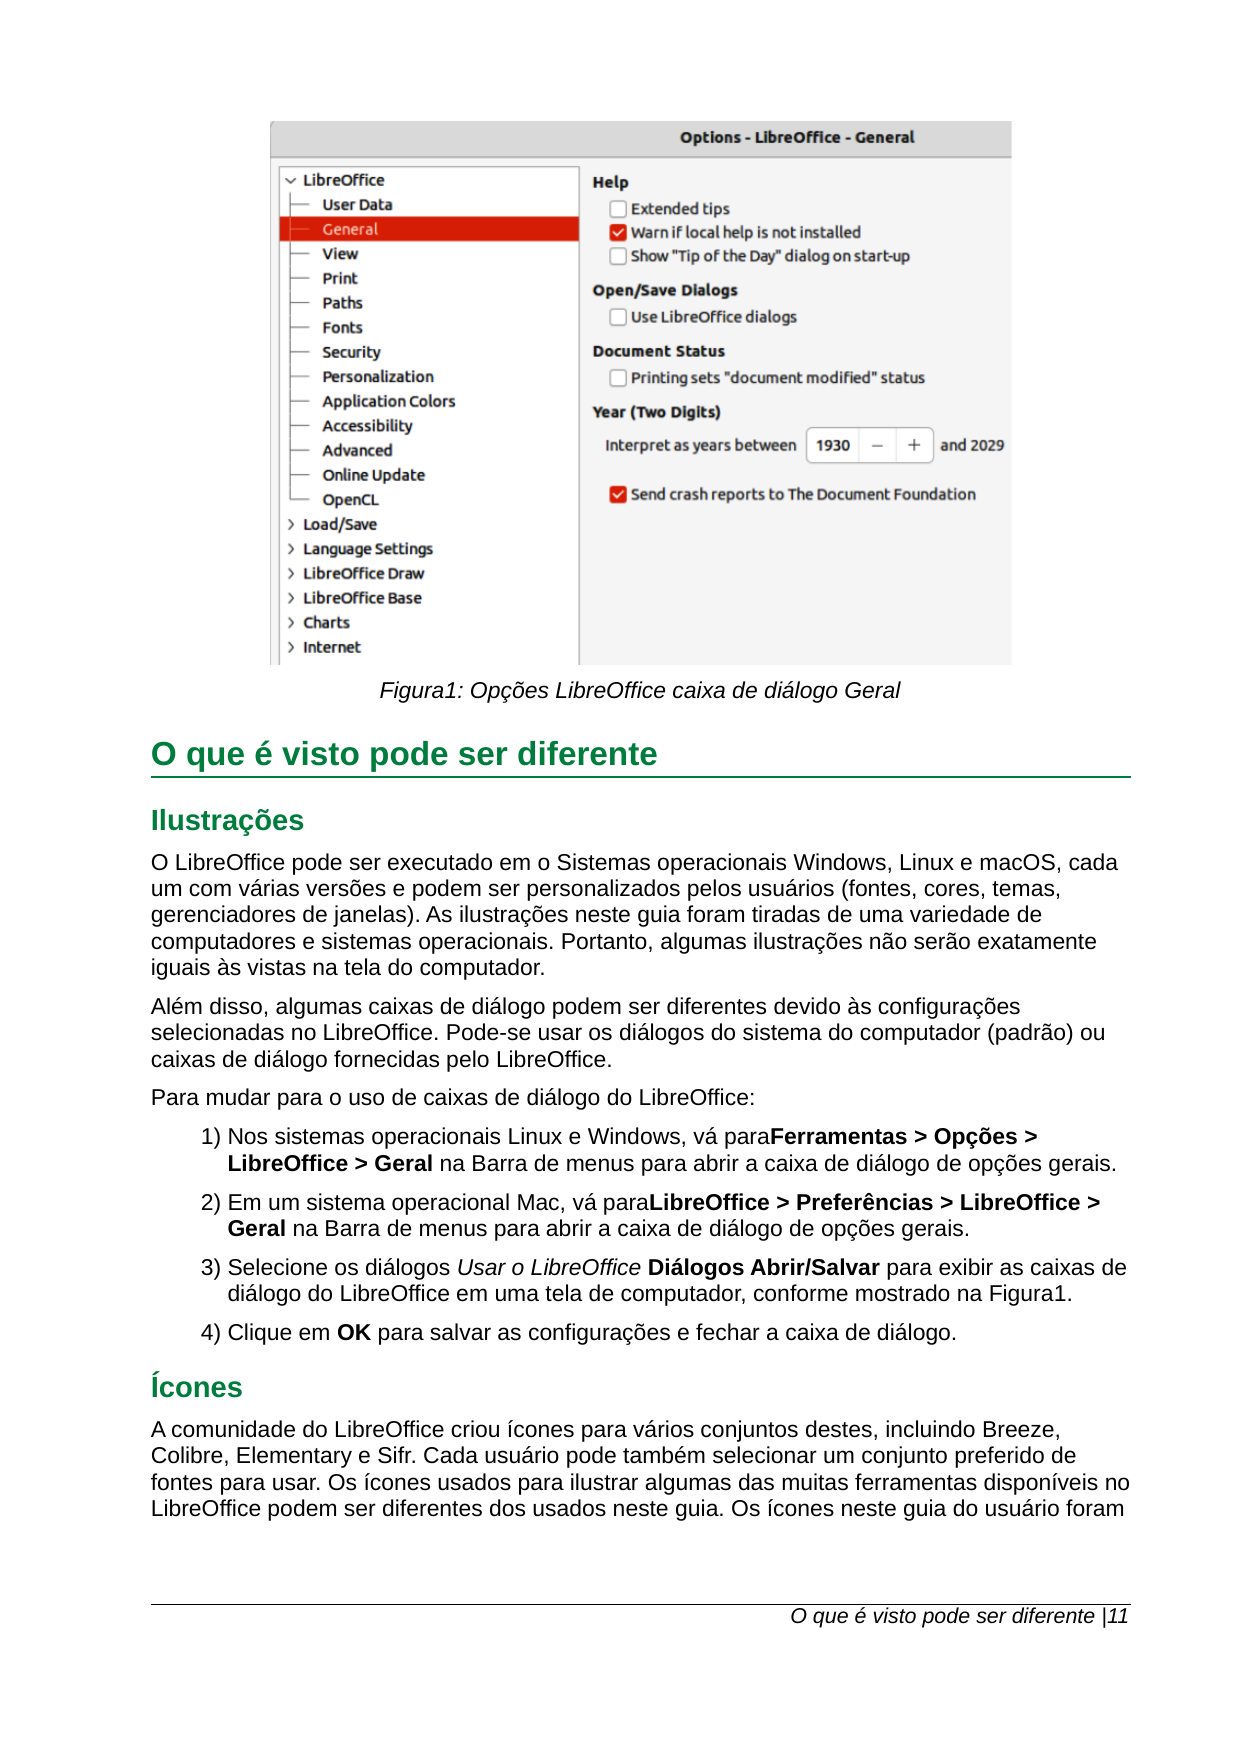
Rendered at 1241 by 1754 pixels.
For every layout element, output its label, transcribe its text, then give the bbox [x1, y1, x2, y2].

subtitle Ícones [151, 1370, 1131, 1403]
subtitle O que é visto pode ser diferente [151, 734, 1131, 776]
picture [270, 121, 1012, 665]
list Para mudar para o uso de caixas de diálogo do LibreOffice: [151, 1084, 1131, 1111]
list Selecione os diálogos Usar o LibreOffice Diálogos Abrir/Salvar para exibir as caixas de diálogo do LibreOffice em uma tela de computador, conforme mostrado na Figura1. [227, 1254, 1131, 1306]
text O LibreOffice pode ser executado em o Sistemas operacionais Windows, Linux e macOS, cada um com várias versões e podem ser personalizados pelos usuários (fontes, cores, temas, gerenciadores de janelas). As ilustrações neste guia foram tiradas de uma variedade de computadores e sistemas operacionais. Portanto, algumas ilustrações não serão exatamente iguais às vistas na tela do computador. [151, 848, 1131, 980]
list Nos sistemas operacionais Linux e Windows, vá paraFerramentas > Opções > LibreOffice > Geral na Barra de menus para abrir a caixa de diálogo de opções gerais. [227, 1123, 1131, 1176]
text Além disso, algumas caixas de diálogo podem ser diferentes devido às configurações selecionadas no LibreOffice. Pode-se usar os diálogos do sistema do computador (padrão) ou caixas de diálogo fornecidas pelo LibreOffice. [151, 993, 1131, 1072]
text Figura1: Opções LibreOffice caixa de diálogo Geral [270, 677, 1012, 703]
list Clique em OK para salvar as configurações e fechar a caixa de diálogo. [227, 1319, 1131, 1345]
list Em um sistema operacional Mac, vá paraLibreOffice > Preferências > LibreOffice > Geral na Barra de menus para abrir a caixa de diálogo de opções gerais. [227, 1188, 1131, 1241]
text A comunidade do LibreOffice criou ícones para vários conjuntos destes, incluindo Breeze, Colibre, Elementary e Sifr. Cada usuário pode também selecionar um conjunto preferido de fontes para usar. Os ícones usados para ilustrar algumas das muitas ferramentas disponíveis no LibreOffice podem ser diferentes dos usados neste guia. Os ícones neste guia do usuário foram [151, 1416, 1131, 1521]
subtitle Ilustrações [151, 803, 1131, 836]
